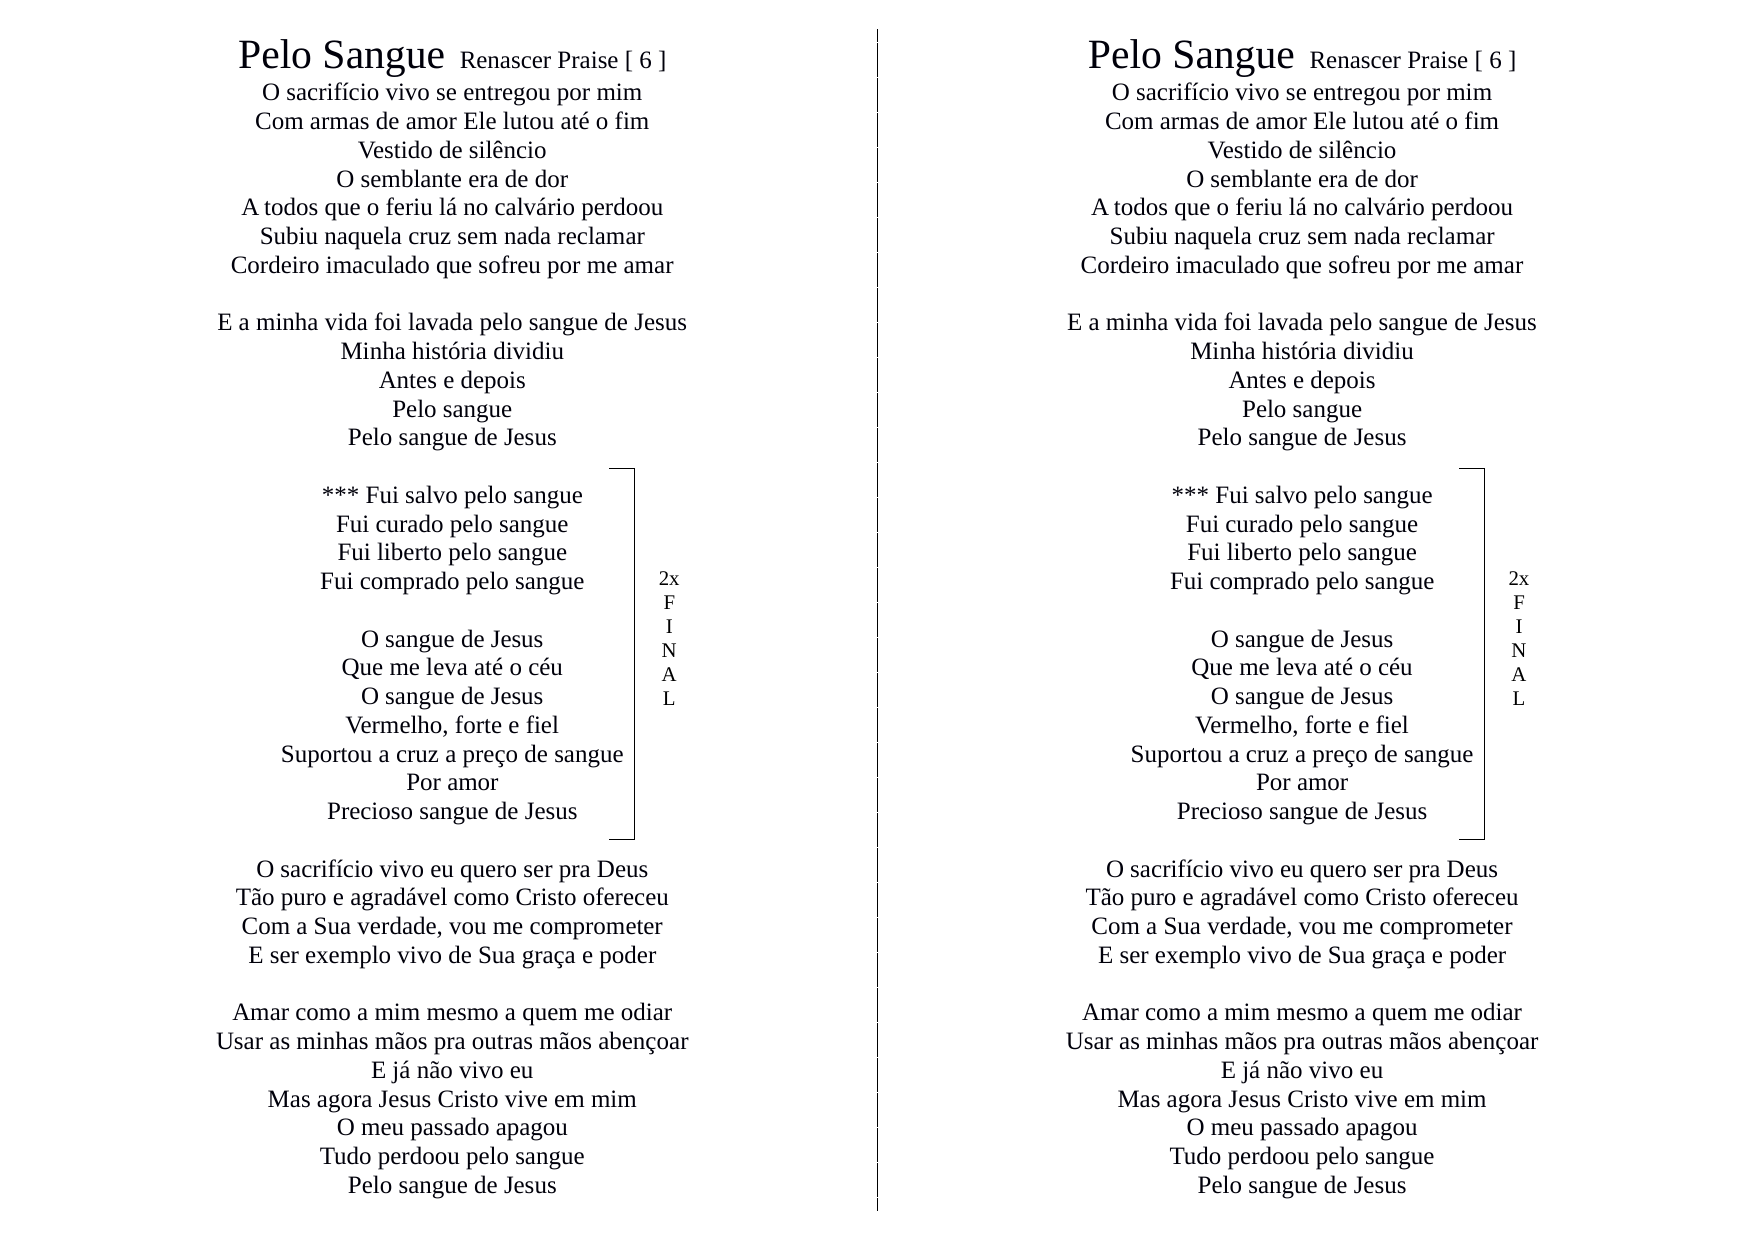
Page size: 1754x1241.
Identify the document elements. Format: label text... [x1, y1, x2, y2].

text Cordeiro imaculado que sofreu por me amar [879, 250, 1724, 279]
text Precioso sangue de Jesus [29, 796, 634, 825]
text Vermelho, forte e fiel [879, 710, 1484, 739]
text A todos que o feriu lá no calvário perdoou [29, 192, 875, 221]
text Usar as minhas mãos pra outras mãos abençoar [29, 1026, 875, 1055]
text *** Fui salvo pelo sangue [879, 480, 1484, 509]
text Pelo Sangue Renascer Praise [ 6 ] [29, 29, 875, 77]
text Mas agora Jesus Cristo vive em mim [29, 1084, 875, 1112]
text Com a Sua verdade, vou me comprometer [879, 911, 1724, 940]
text [1485, 796, 1724, 825]
text [635, 767, 875, 796]
text Cordeiro imaculado que sofreu por me amar [29, 250, 875, 279]
text Vestido de silêncio [879, 135, 1724, 164]
text Fui comprado pelo sangue [1485, 566, 1724, 595]
text E a minha vida foi lavada pelo sangue de Jesus [879, 307, 1724, 336]
text [635, 509, 875, 537]
text [635, 710, 875, 739]
text Antes e depois [879, 365, 1724, 394]
text O sangue de Jesus [1485, 624, 1724, 652]
text O sangue de Jesus [879, 624, 1484, 652]
text Com a Sua verdade, vou me comprometer [29, 911, 875, 940]
text *** Fui salvo pelo sangue [29, 480, 634, 509]
text Suportou a cruz a preço de sangue [29, 739, 634, 767]
text Fui comprado pelo sangue [879, 566, 1484, 595]
text Que me leva até o céu [879, 652, 1484, 681]
text O sangue de Jesus [29, 681, 634, 710]
text [635, 537, 875, 566]
text [1485, 480, 1724, 509]
text O meu passado apagou [879, 1112, 1724, 1141]
text Pelo sangue de Jesus [29, 1170, 875, 1199]
text Fui liberto pelo sangue [879, 537, 1484, 566]
text Pelo sangue [879, 394, 1724, 422]
text Minha história dividiu [879, 336, 1724, 365]
text Precioso sangue de Jesus [879, 796, 1484, 825]
text [1485, 509, 1724, 537]
text Pelo sangue [29, 394, 875, 422]
text O sangue de Jesus [29, 624, 634, 652]
text Que me leva até o céu [29, 652, 634, 681]
text Vestido de silêncio [29, 135, 875, 164]
text [1485, 537, 1724, 566]
text E já não vivo eu [29, 1055, 875, 1084]
text Amar como a mim mesmo a quem me odiar [29, 997, 875, 1026]
text [1485, 710, 1724, 739]
text [635, 480, 875, 509]
text [635, 739, 875, 767]
text E a minha vida foi lavada pelo sangue de Jesus [29, 307, 875, 336]
text Por amor [879, 767, 1484, 796]
text O sangue de Jesus [635, 624, 875, 652]
text Tão puro e agradável como Cristo ofereceu [29, 882, 875, 911]
text O sacrifício vivo eu quero ser pra Deus [29, 854, 875, 882]
text O sacrifício vivo se entregou por mim [29, 77, 875, 106]
text Usar as minhas mãos pra outras mãos abençoar [879, 1026, 1724, 1055]
text O sangue de Jesus [879, 681, 1484, 710]
text O semblante era de dor [879, 164, 1724, 192]
text Minha história dividiu [29, 336, 875, 365]
text O sacrifício vivo se entregou por mim [879, 77, 1724, 106]
text Fui comprado pelo sangue [29, 566, 634, 595]
text A todos que o feriu lá no calvário perdoou [879, 192, 1724, 221]
text E já não vivo eu [879, 1055, 1724, 1084]
text Por amor [29, 767, 634, 796]
text [1485, 739, 1724, 767]
text Tudo perdoou pelo sangue [879, 1141, 1724, 1170]
text Subiu naquela cruz sem nada reclamar [29, 221, 875, 250]
text [635, 796, 875, 825]
text O semblante era de dor [29, 164, 875, 192]
text O sangue de Jesus [635, 681, 875, 710]
text E ser exemplo vivo de Sua graça e poder [879, 940, 1724, 969]
text Tão puro e agradável como Cristo ofereceu [879, 882, 1724, 911]
text Que me leva até o céu [1485, 652, 1724, 681]
text Mas agora Jesus Cristo vive em mim [879, 1084, 1724, 1112]
text Fui curado pelo sangue [879, 509, 1484, 537]
text Pelo sangue de Jesus [879, 1170, 1724, 1199]
text Tudo perdoou pelo sangue [29, 1141, 875, 1170]
text Pelo sangue de Jesus [879, 422, 1724, 451]
text Pelo sangue de Jesus [29, 422, 875, 451]
text Que me leva até o céu [635, 652, 875, 681]
text O meu passado apagou [29, 1112, 875, 1141]
text Com armas de amor Ele lutou até o fim [29, 106, 875, 135]
text [1485, 767, 1724, 796]
text Antes e depois [29, 365, 875, 394]
text Suportou a cruz a preço de sangue [879, 739, 1484, 767]
text O sacrifício vivo eu quero ser pra Deus [879, 854, 1724, 882]
text Fui comprado pelo sangue [635, 566, 875, 595]
text Fui liberto pelo sangue [29, 537, 634, 566]
text E ser exemplo vivo de Sua graça e poder [29, 940, 875, 969]
text Vermelho, forte e fiel [29, 710, 634, 739]
text Amar como a mim mesmo a quem me odiar [879, 997, 1724, 1026]
text Pelo Sangue Renascer Praise [ 6 ] [879, 29, 1724, 77]
text O sangue de Jesus [1485, 681, 1724, 710]
text Subiu naquela cruz sem nada reclamar [879, 221, 1724, 250]
text Com armas de amor Ele lutou até o fim [879, 106, 1724, 135]
text Fui curado pelo sangue [29, 509, 634, 537]
